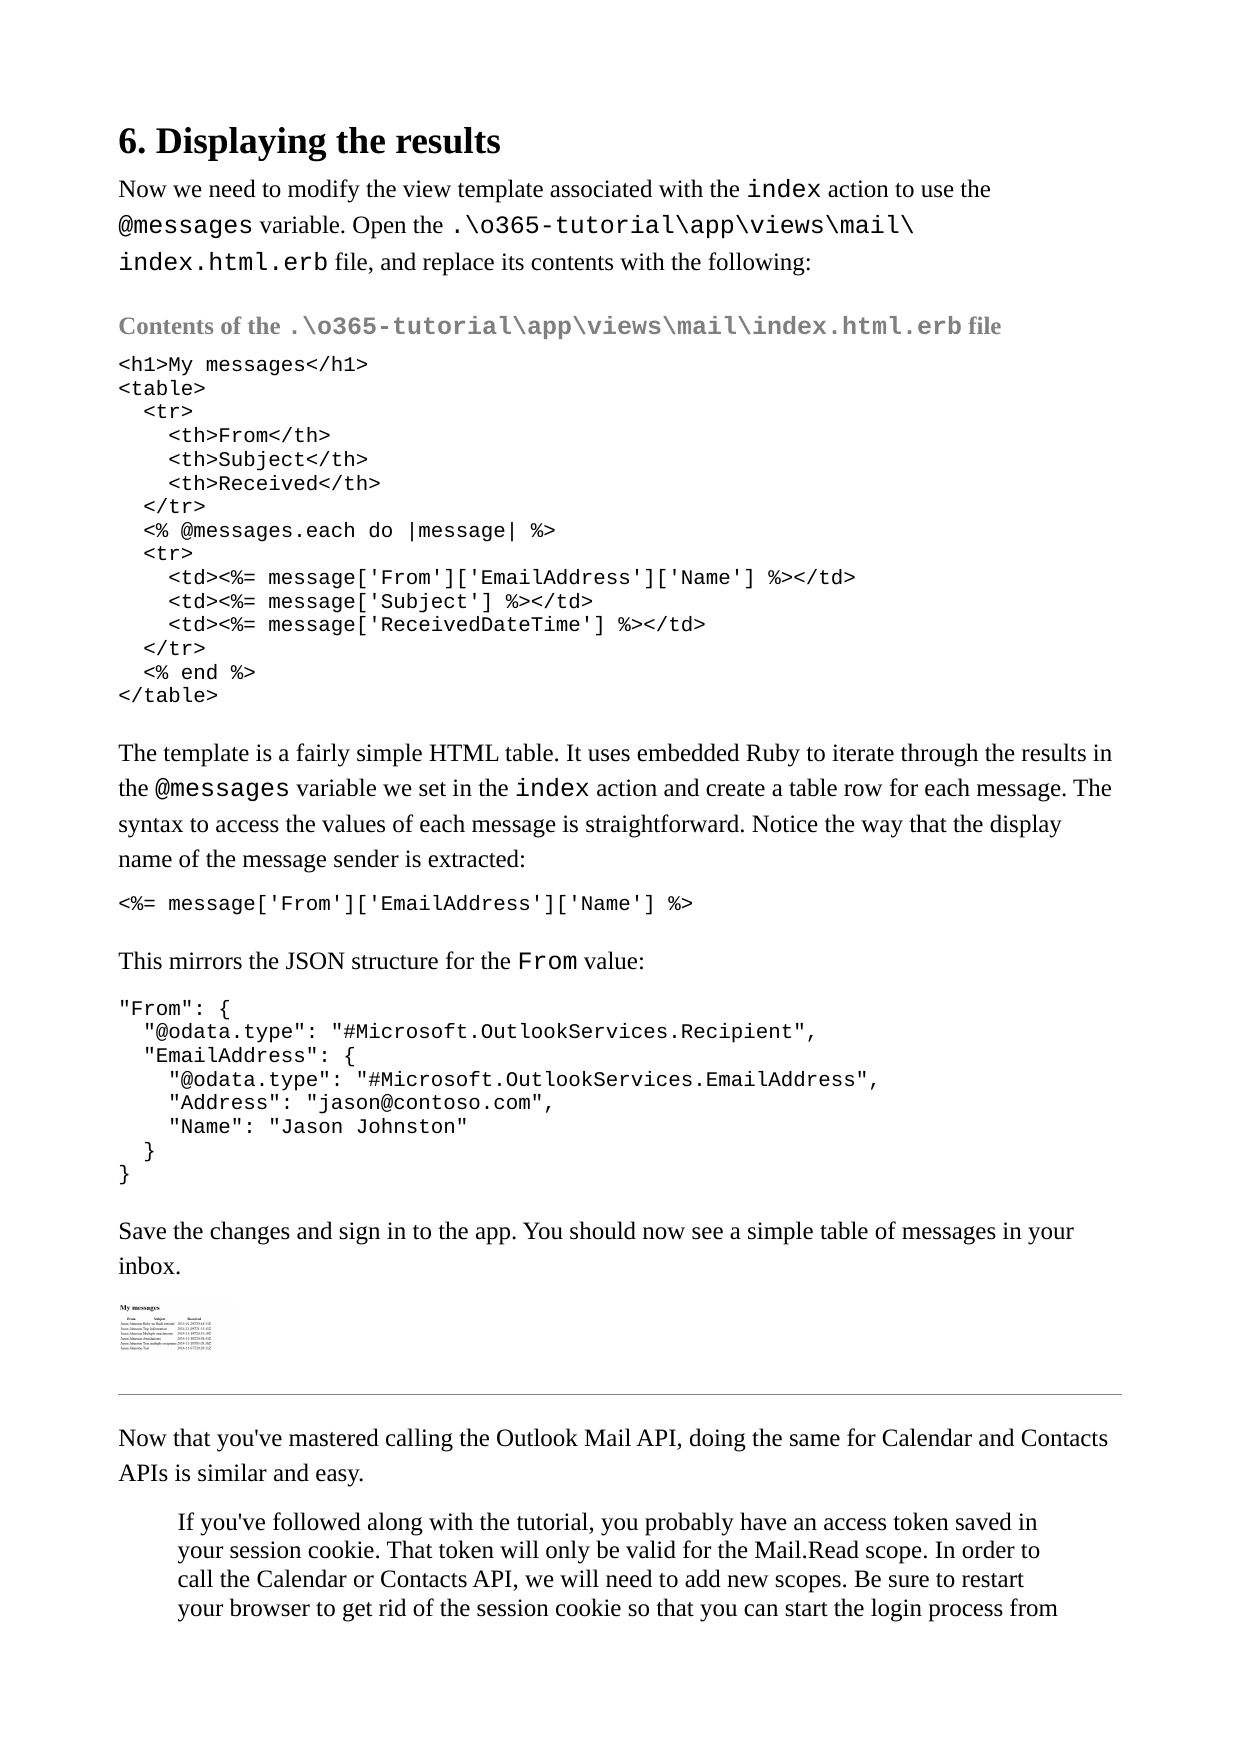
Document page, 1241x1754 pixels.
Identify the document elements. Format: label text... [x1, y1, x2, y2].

text If you've followed along with the tutorial, you probably have an access token saved in your session cookie. That token will only be valid for the Mail.Read scope. In order to call the Calendar or Contacts API, we will need to add new scopes. Be sure to restart your browser to get rid of the session cookie so that you can start the login process from [177, 1507, 1063, 1622]
text Now we need to modify the view template associated with the index action to use the @messages variable. Open the .\o365-tutorial\app\views\mail\index.html.erb file, and replace its contents with the following: [118, 174, 1122, 278]
text "Address": "jason@contoso.com", [118, 1092, 1122, 1116]
text Now that you've mastered calling the Outlook Mail API, doing the same for Calendar and Contacts APIs is similar and easy. [118, 1423, 1122, 1487]
picture [118, 1300, 237, 1359]
text <% end %> [118, 662, 1122, 685]
text <%= message['From']['EmailAddress']['Name'] %> [118, 893, 1122, 917]
text <td><%= message['ReceivedDateTime'] %></td> [118, 614, 1122, 638]
text } [118, 1163, 1122, 1187]
text <th>Received</th> [118, 472, 1122, 496]
text <tr> [118, 402, 1122, 425]
text "Name": "Jason Johnston" [118, 1116, 1122, 1139]
text <td><%= message['Subject'] %></td> [118, 591, 1122, 614]
text <h1>My messages</h1> [118, 354, 1122, 378]
text <% @messages.each do |message| %> [118, 520, 1122, 543]
text <th>Subject</th> [118, 449, 1122, 472]
text </tr> [118, 496, 1122, 520]
text "@odata.type": "#Microsoft.OutlookServices.Recipient", [118, 1021, 1122, 1045]
subtitle 6. Displaying the results [118, 118, 1122, 161]
text <tr> [118, 543, 1122, 567]
text The template is a fairly simple HTML table. It uses embedded Ruby to iterate through the results in the @messages variable we set in the index action and create a table row for each message. The syntax to access the values of each message is straightforward. Notice the way that the display name of the message sender is extracted: [118, 738, 1122, 873]
text Save the changes and sign in to the app. You should now see a simple table of messages in your inbox. [118, 1216, 1122, 1279]
text <td><%= message['From']['EmailAddress']['Name'] %></td> [118, 567, 1122, 591]
text } [118, 1139, 1122, 1163]
text <th>From</th> [118, 425, 1122, 449]
text "From": { [118, 998, 1122, 1021]
text </table> [118, 685, 1122, 709]
subtitle Contents of the .\o365-tutorial\app\views\mail\index.html.erb file [118, 311, 1122, 342]
text <table> [118, 378, 1122, 402]
text This mirrors the JSON structure for the From value: [118, 946, 1122, 977]
text </tr> [118, 638, 1122, 662]
text "EmailAddress": { [118, 1045, 1122, 1069]
text "@odata.type": "#Microsoft.OutlookServices.EmailAddress", [118, 1069, 1122, 1092]
